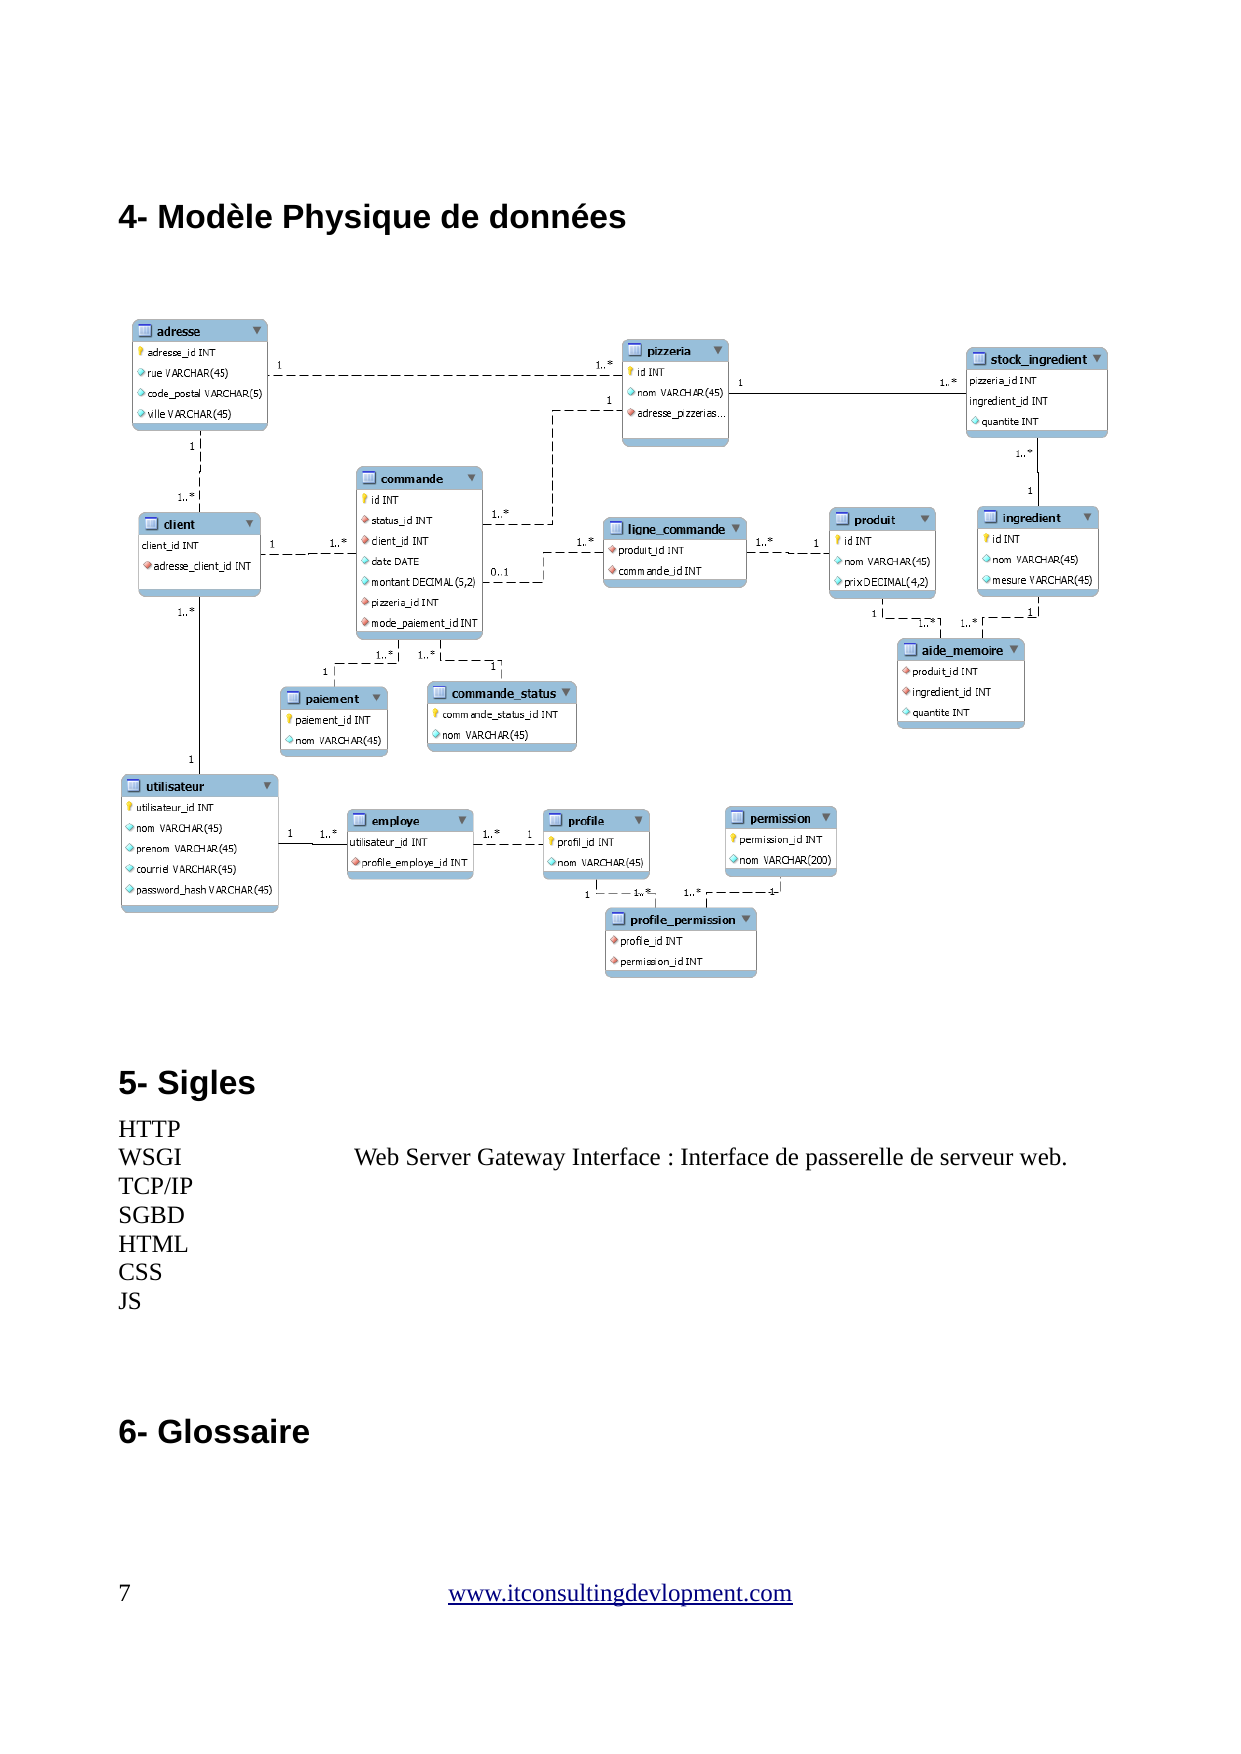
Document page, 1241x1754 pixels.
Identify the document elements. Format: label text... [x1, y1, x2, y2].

table_header [118, 1463, 620, 1492]
table_header HTTP [118, 1114, 354, 1142]
table_cell [354, 1258, 1122, 1286]
table_cell HTML [118, 1229, 354, 1257]
table_cell [354, 1286, 1122, 1315]
table_cell TCP/IP [118, 1171, 354, 1200]
table_cell SGBD [118, 1200, 354, 1229]
table_cell [118, 1492, 620, 1521]
subtitle 6- Glossaire [118, 1412, 1122, 1451]
subtitle 5- Sigles [118, 1062, 1122, 1101]
table_header [354, 1114, 1122, 1142]
table_header [620, 1463, 1122, 1492]
table_cell [354, 1315, 1122, 1344]
table_cell WSGI [118, 1143, 354, 1171]
picture [111, 313, 1115, 990]
table_cell [354, 1229, 1122, 1257]
table_cell [354, 1171, 1122, 1200]
table_cell CSS [118, 1258, 354, 1286]
table_cell JS [118, 1286, 354, 1315]
table_cell Web Server Gateway Interface : Interface de passerelle de serveur web. [354, 1143, 1122, 1171]
table_cell [354, 1200, 1122, 1229]
table_cell [620, 1492, 1122, 1521]
subtitle 4- Modèle Physique de données [118, 197, 1122, 236]
table_cell [118, 1315, 354, 1344]
